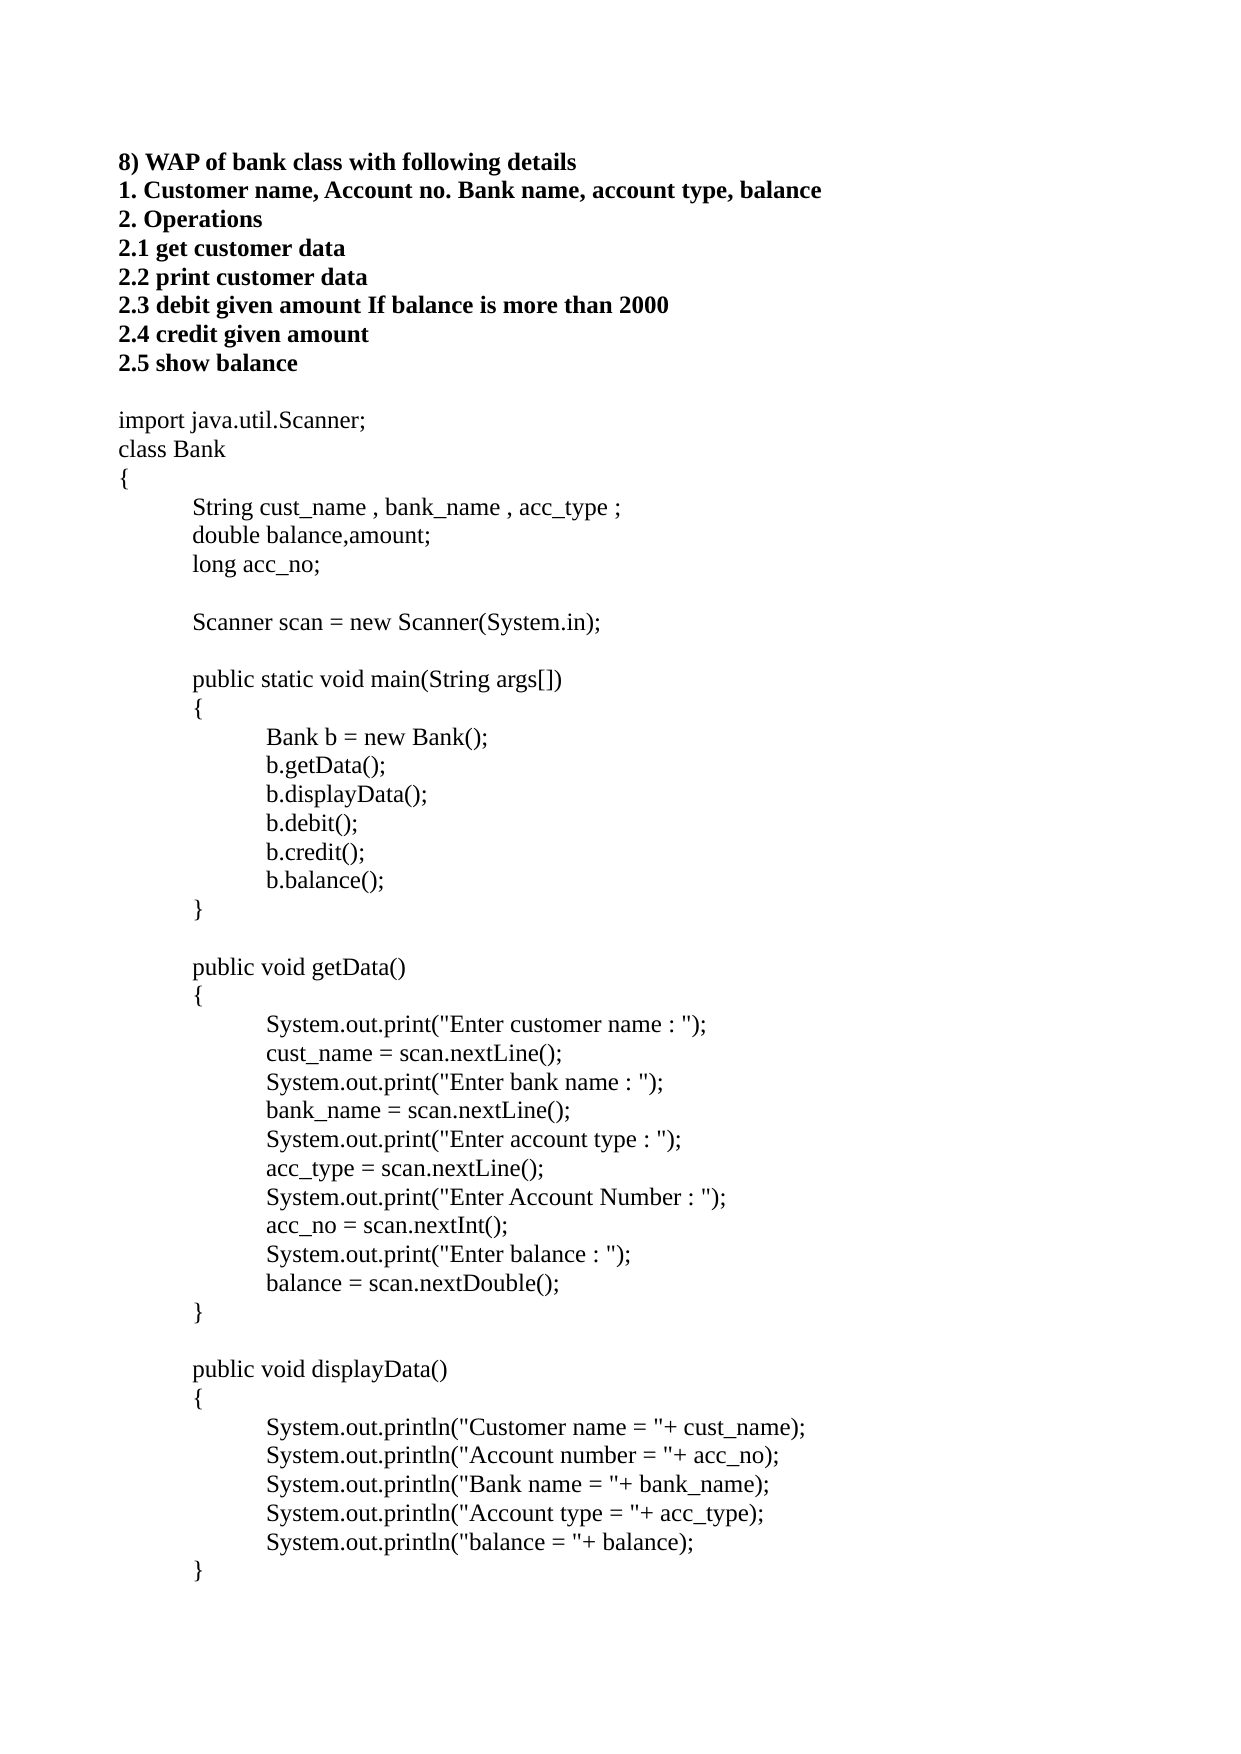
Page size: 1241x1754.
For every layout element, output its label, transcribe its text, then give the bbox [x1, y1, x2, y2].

text b.balance(); [118, 866, 1122, 894]
text System.out.println("Account type = "+ acc_type); [118, 1498, 1122, 1527]
text 2.2 print customer data [118, 262, 1122, 291]
text public void displayData() [118, 1354, 1122, 1383]
text System.out.print("Enter Account Number : "); [118, 1182, 1122, 1211]
text System.out.println("Account number = "+ acc_no); [118, 1441, 1122, 1469]
text Bank b = new Bank(); [118, 722, 1122, 751]
text 2.5 show balance [118, 348, 1122, 377]
text System.out.println("balance = "+ balance); [118, 1527, 1122, 1556]
text public void getData() [118, 952, 1122, 981]
text 2.4 credit given amount [118, 319, 1122, 348]
text } [118, 894, 1122, 923]
text 2.1 get customer data [118, 233, 1122, 262]
text 2. Operations [118, 204, 1122, 233]
text double balance,amount; [118, 521, 1122, 549]
text public static void main(String args[]) [118, 664, 1122, 693]
text System.out.print("Enter balance : "); [118, 1239, 1122, 1268]
text 2.3 debit given amount If balance is more than 2000 [118, 291, 1122, 319]
text System.out.println("Customer name = "+ cust_name); [118, 1412, 1122, 1441]
text b.getData(); [118, 751, 1122, 779]
text class Bank [118, 434, 1122, 463]
text { [118, 981, 1122, 1009]
text System.out.println("Bank name = "+ bank_name); [118, 1469, 1122, 1498]
text acc_type = scan.nextLine(); [118, 1153, 1122, 1182]
text b.displayData(); [118, 779, 1122, 808]
text } [118, 1556, 1122, 1584]
text System.out.print("Enter customer name : "); [118, 1009, 1122, 1038]
text String cust_name , bank_name , acc_type ; [118, 492, 1122, 521]
text 8) WAP of bank class with following details [118, 147, 1122, 176]
text balance = scan.nextDouble(); [118, 1268, 1122, 1297]
text { [118, 693, 1122, 722]
text b.debit(); [118, 808, 1122, 837]
text } [118, 1297, 1122, 1326]
text { [118, 463, 1122, 492]
text cust_name = scan.nextLine(); [118, 1038, 1122, 1067]
text System.out.print("Enter account type : "); [118, 1124, 1122, 1153]
text long acc_no; [118, 549, 1122, 578]
text { [118, 1383, 1122, 1412]
text bank_name = scan.nextLine(); [118, 1096, 1122, 1124]
text 1. Customer name, Account no. Bank name, account type, balance [118, 176, 1122, 204]
text acc_no = scan.nextInt(); [118, 1211, 1122, 1239]
text Scanner scan = new Scanner(System.in); [118, 607, 1122, 636]
text System.out.print("Enter bank name : "); [118, 1067, 1122, 1096]
text import java.util.Scanner; [118, 406, 1122, 434]
text b.credit(); [118, 837, 1122, 866]
